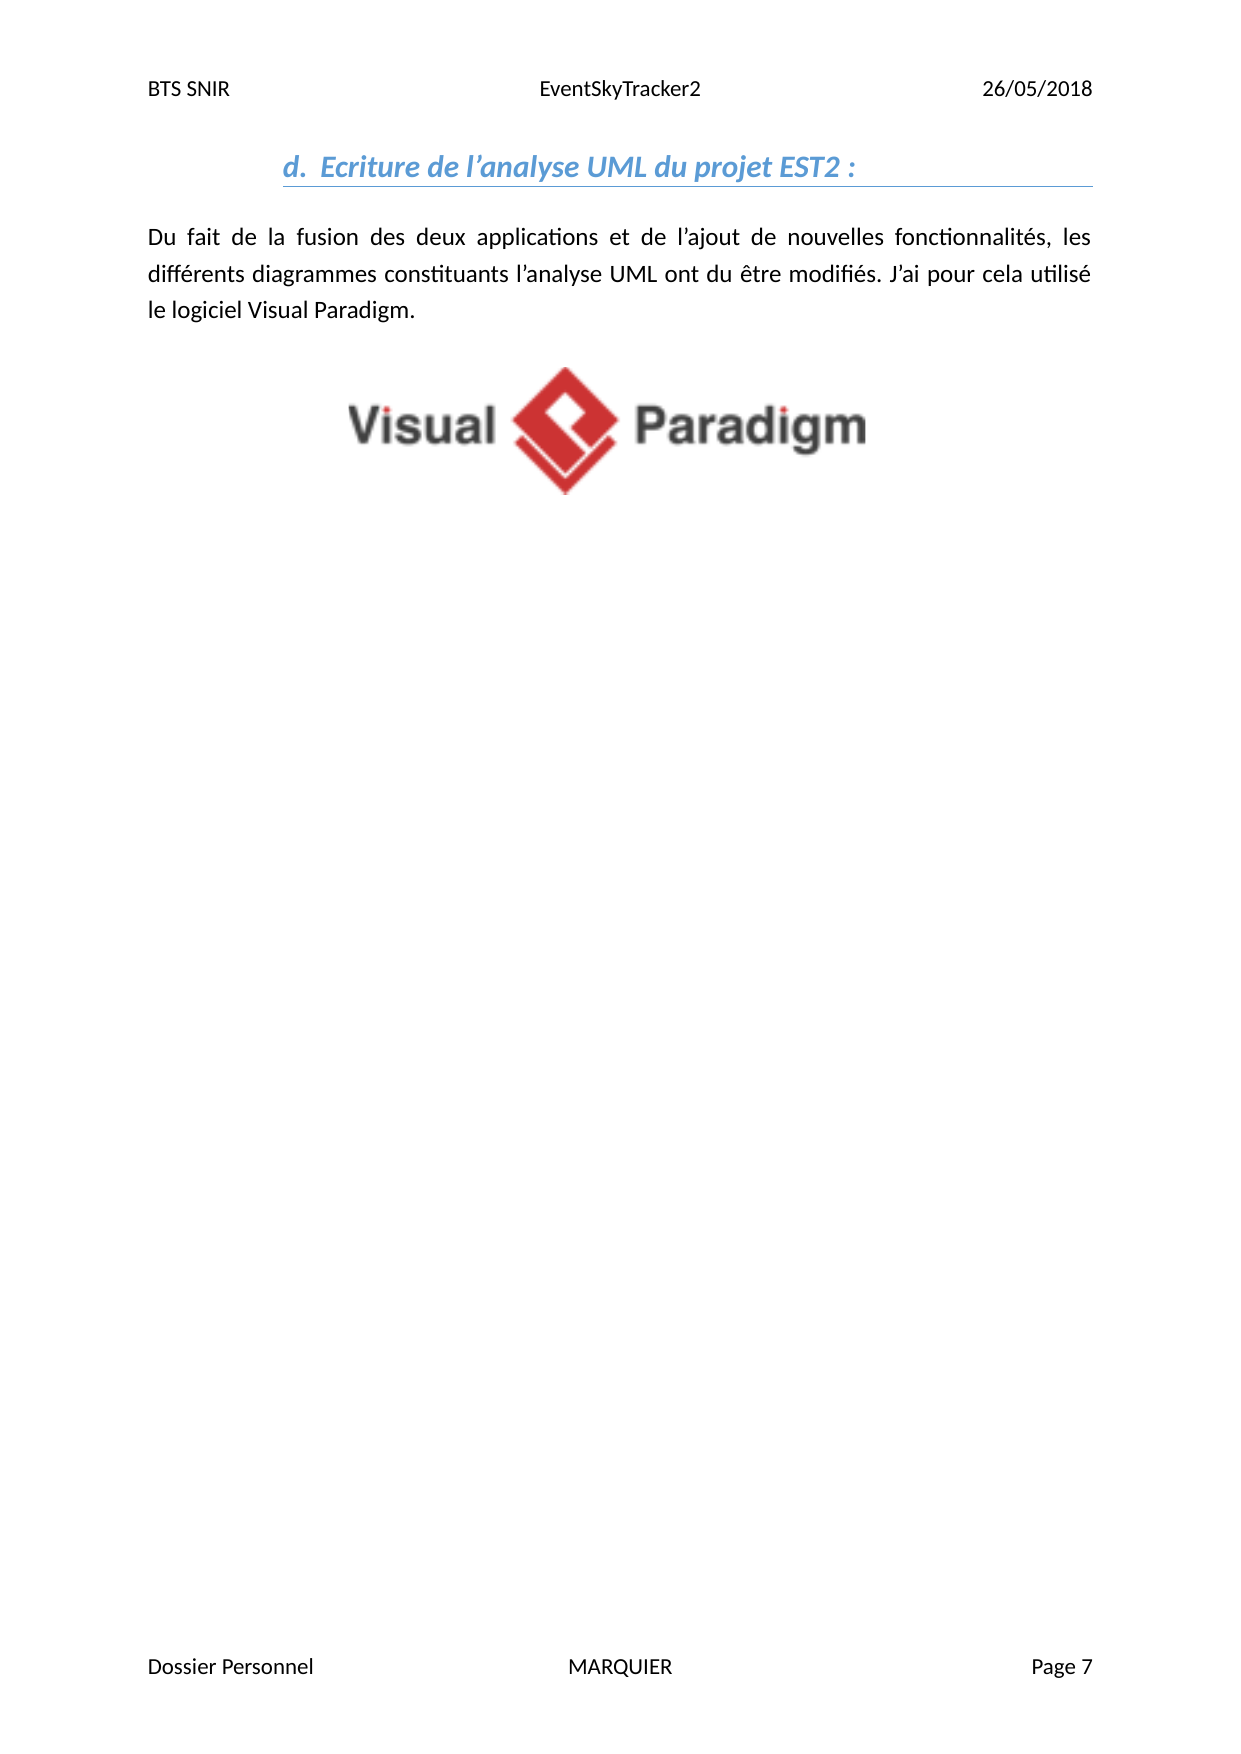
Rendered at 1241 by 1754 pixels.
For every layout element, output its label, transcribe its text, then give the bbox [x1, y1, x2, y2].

list Ecriture de l’analyse UML du projet EST2 : [283, 148, 1093, 186]
text Du fait de la fusion des deux applications et de l’ajout de nouvelles fonctionnalités, les différents diagrammes constituants l’analyse UML ont du être modifiés. J’ai pour cela utilisé le logiciel Visual Paradigm. [148, 222, 1093, 325]
picture [348, 367, 866, 495]
